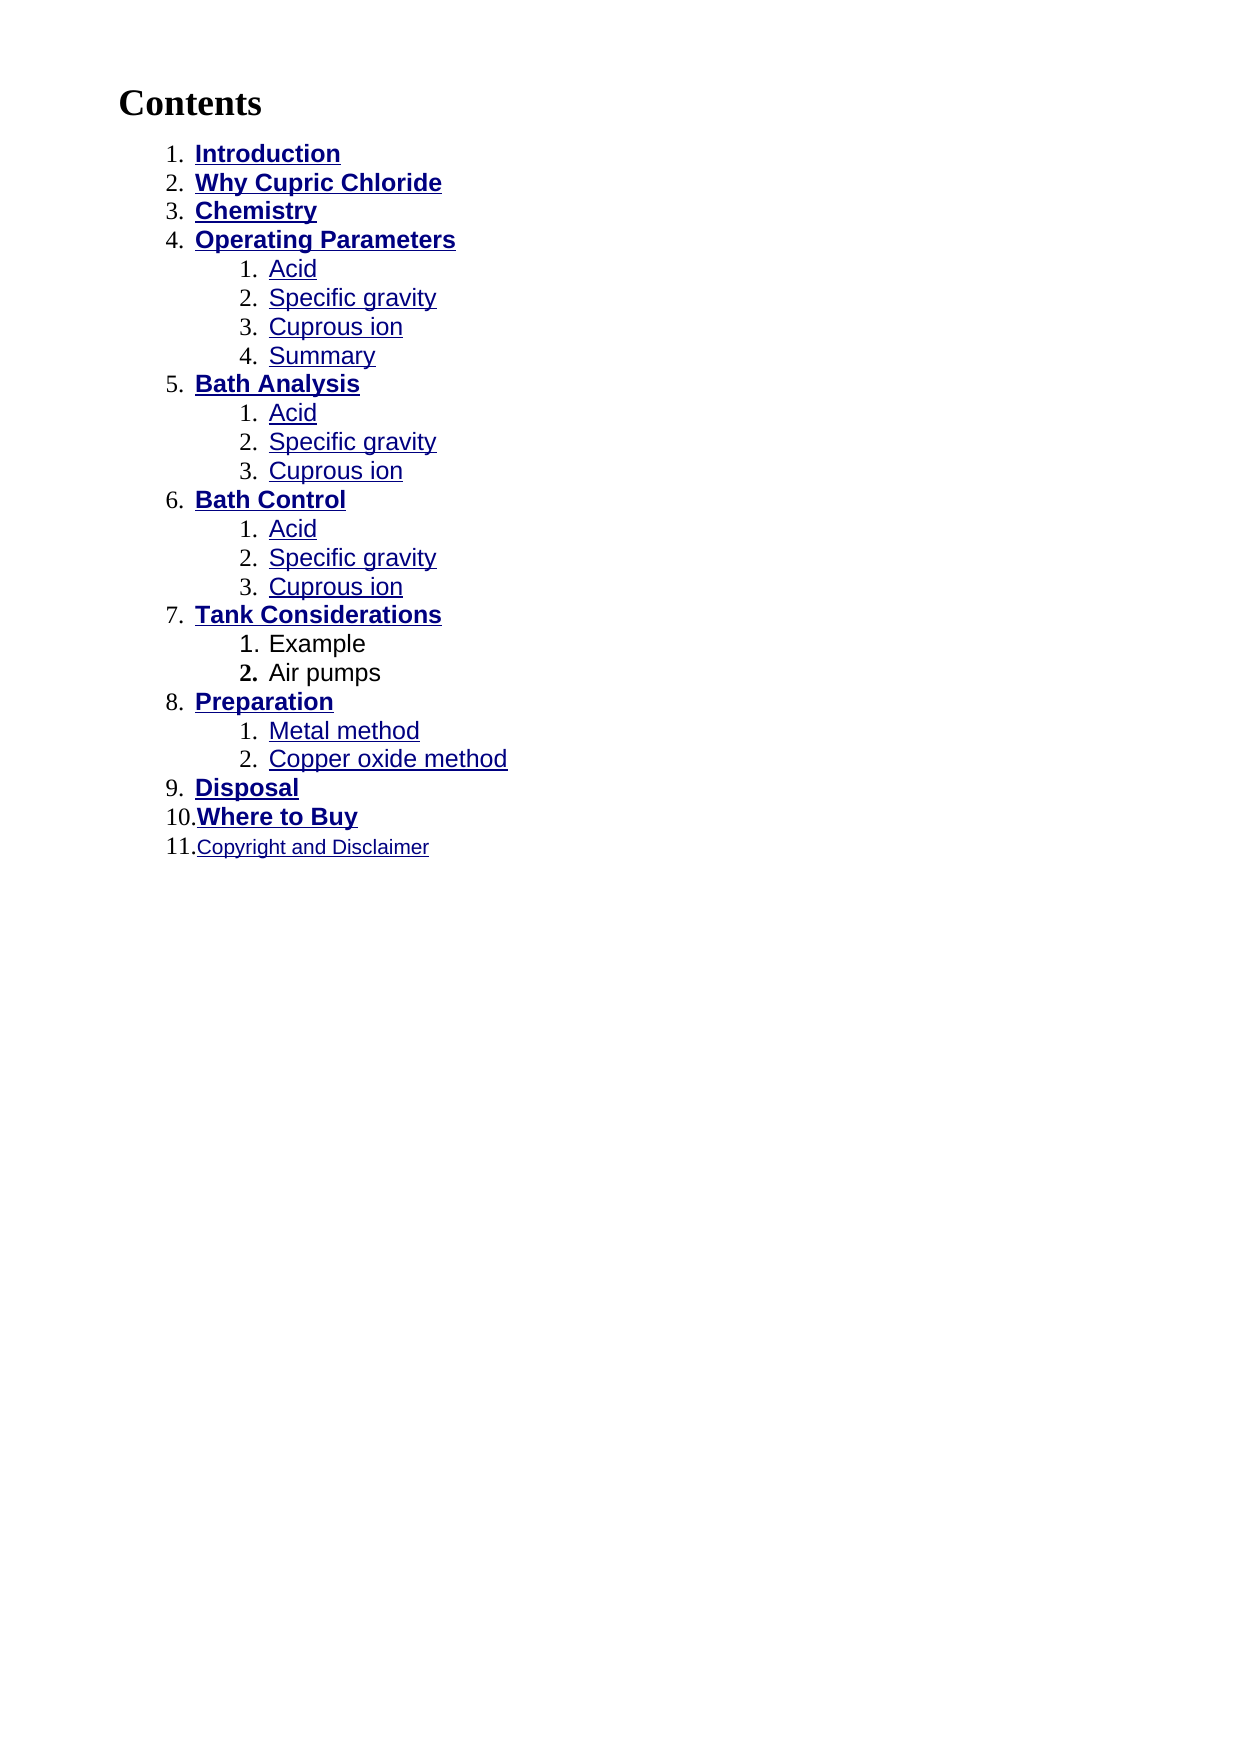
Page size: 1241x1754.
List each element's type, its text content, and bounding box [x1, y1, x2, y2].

table_header Introduction Why Cupric Chloride Chemistry Operating Parameters Acid Specific gravity Cuprous ion Summary Bath Analysis Acid Specific gravity Cuprous ion Bath Control Acid Specific gravity Cuprous ion Tank Considerations Example Air pumps Preparation Metal method Copper oxide method Disposal Where to Buy Copyright and Disclaimer [118, 136, 1181, 892]
subtitle Contents [118, 80, 1181, 123]
